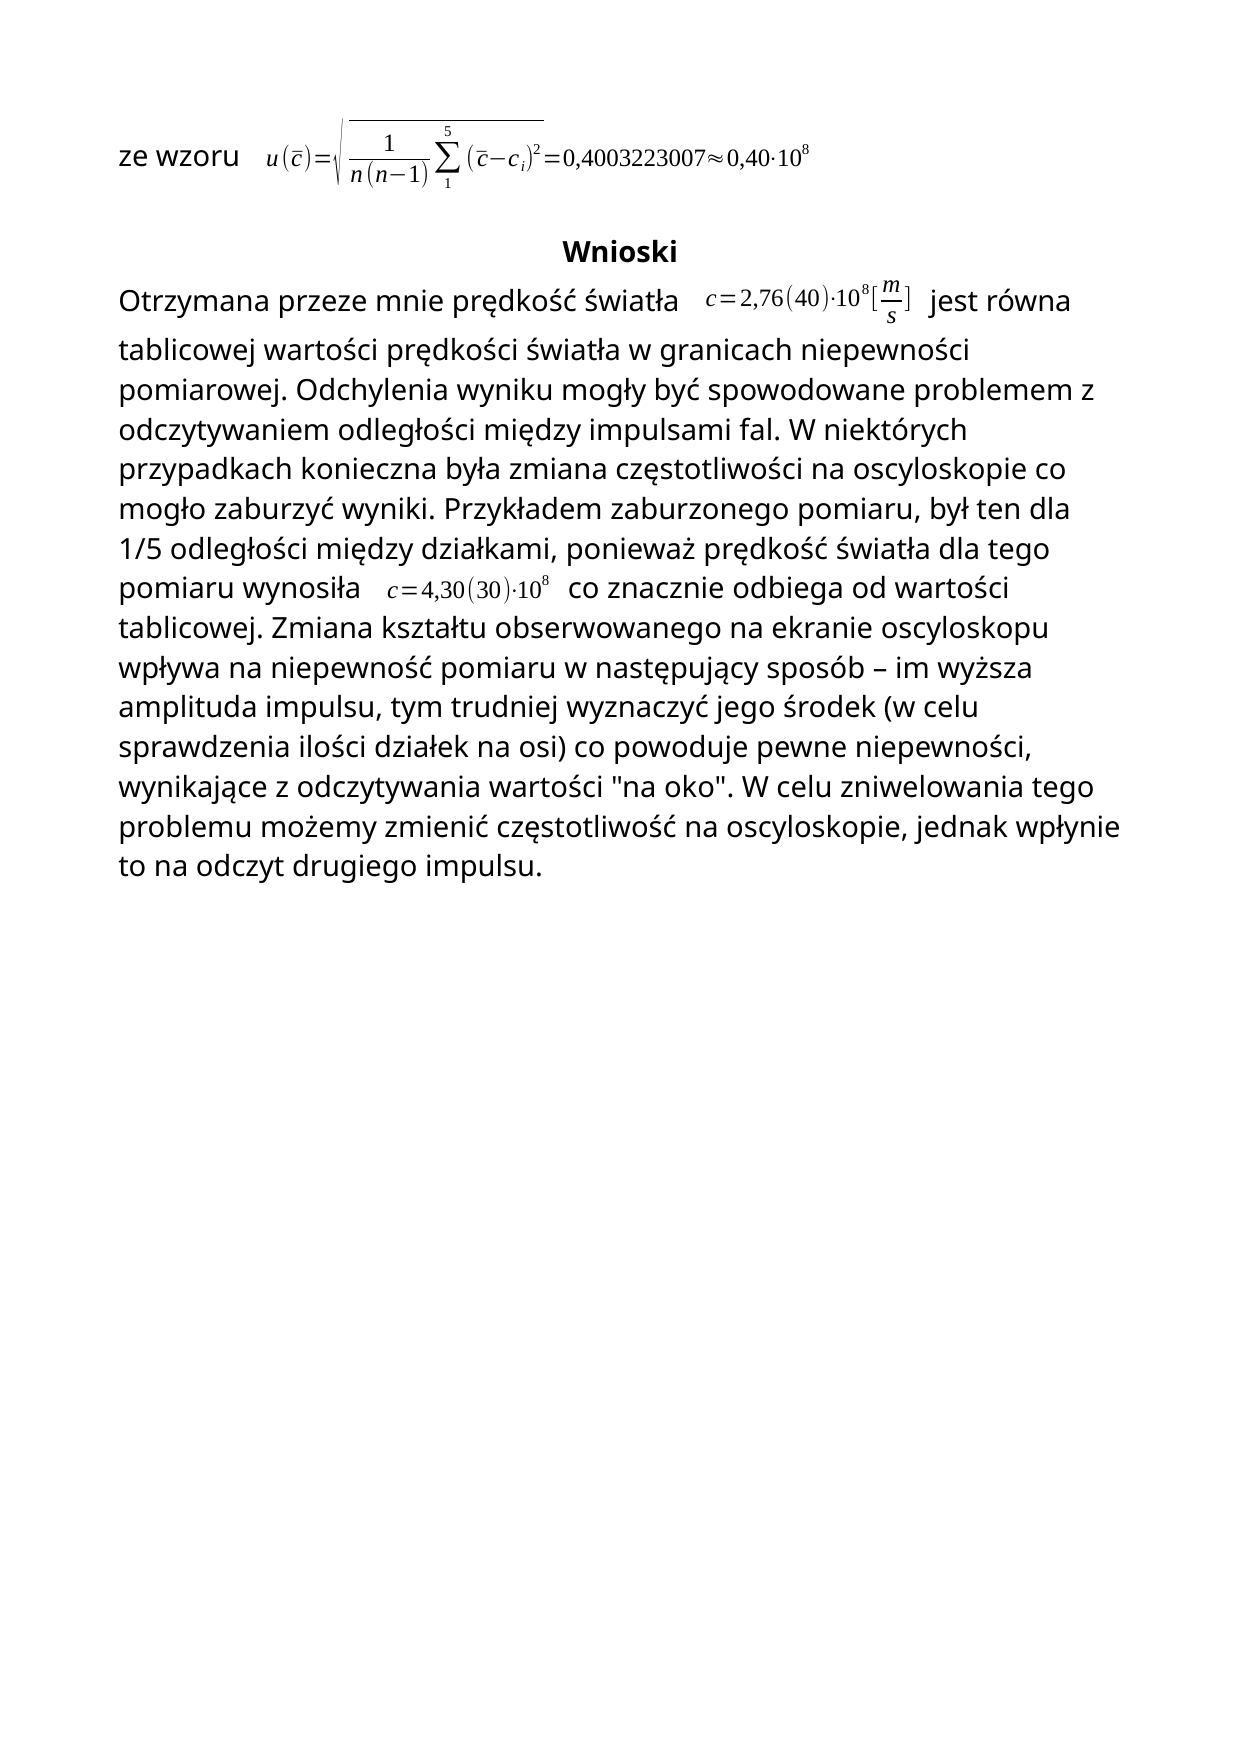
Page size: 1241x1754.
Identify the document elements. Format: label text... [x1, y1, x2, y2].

text W celu wyznaczenia średniej niepewności prędkości światła korzystamy ze wzoru [118, 118, 1122, 191]
text Wnioski [118, 231, 1122, 271]
text Otrzymana przeze mnie prędkość światła jest równa tablicowej wartości prędkości światła w granicach niepewności pomiarowej. Odchylenia wyniku mogły być spowodowane problemem z odczytywaniem odległości między impulsami fal. W niektórych przypadkach konieczna była zmiana częstotliwości na oscyloskopie co mogło zaburzyć wyniki. Przykładem zaburzonego pomiaru, był ten dla 1/5 odległości między działkami, ponieważ prędkość światła dla tego pomiaru wynosiła co znacznie odbiega od wartości tablicowej. Zmiana kształtu obserwowanego na ekranie oscyloskopu wpływa na niepewność pomiaru w następujący sposób – im wyższa amplituda impulsu, tym trudniej wyznaczyć jego środek (w celu sprawdzenia ilości działek na osi) co powoduje pewne niepewności, wynikające z odczytywania wartości "na oko". W celu zniwelowania tego problemu możemy zmienić częstotliwość na oscyloskopie, jednak wpłynie to na odczyt drugiego impulsu. [118, 271, 1122, 885]
